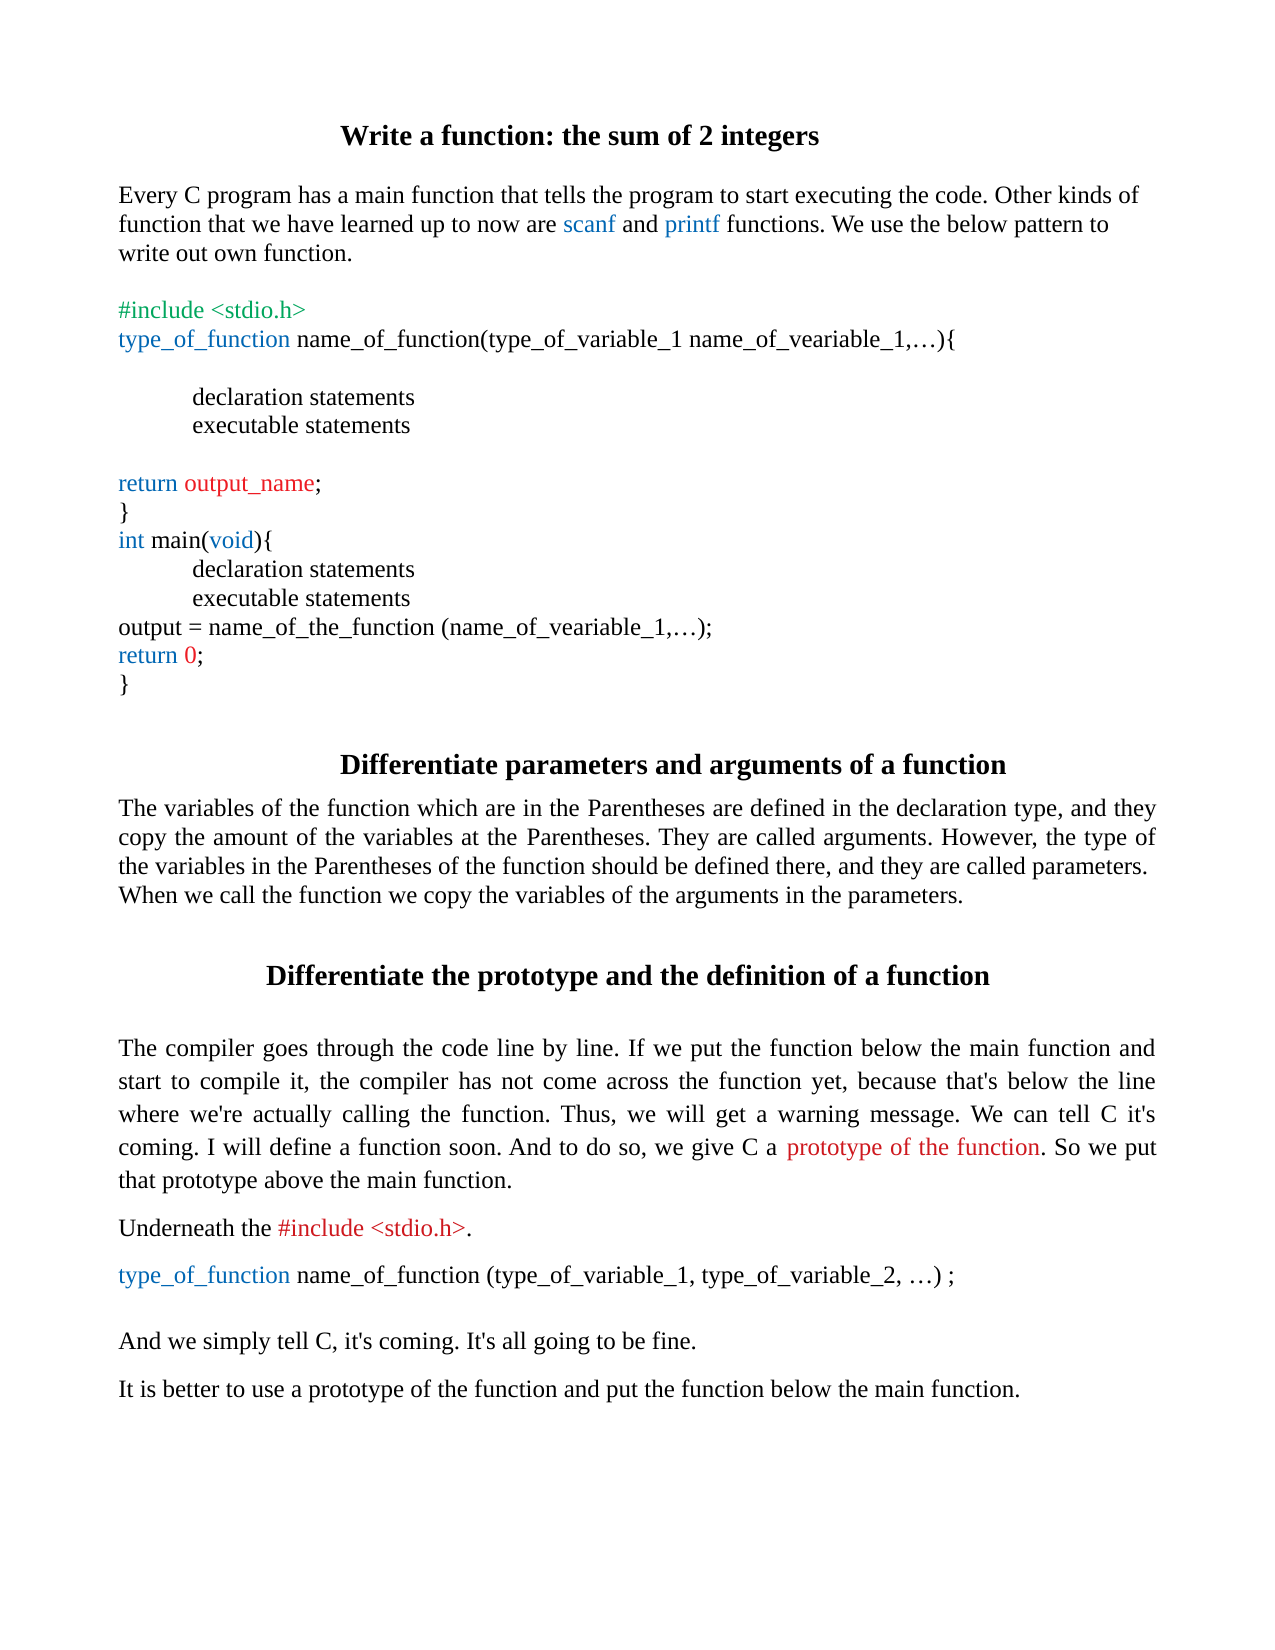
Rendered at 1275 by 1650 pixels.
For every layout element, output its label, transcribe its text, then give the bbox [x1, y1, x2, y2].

text Every C program has a main function that tells the program to start executing the code. Other kinds of function that we have learned up to now are scanf and printf functions. We use the below pattern to write out own function. [118, 180, 1157, 267]
text } [118, 669, 1157, 698]
text The compiler goes through the code line by line. If we put the function below the main function and start to compile it, the compiler has not come across the function yet, because that's below the line where we're actually calling the function. Thus, we will get a warning message. We can tell C it's coming. I will define a function soon. And to do so, we give C a prototype of the function. So we put that prototype above the main function. [118, 1033, 1157, 1194]
text type_of_function name_of_function (type_of_variable_1, type_of_variable_2, …) ; [118, 1260, 1157, 1289]
subtitle Differentiate parameters and arguments of a function [340, 747, 1157, 781]
text executable statements [118, 583, 1157, 612]
text executable statements [118, 410, 1157, 439]
text It is better to use a prototype of the function and put the function below the main function. [118, 1374, 1157, 1403]
text int main(void){ [118, 525, 1157, 554]
text return output_name; [118, 468, 1157, 497]
text output = name_of_the_function (name_of_veariable_1,…); [118, 612, 1157, 640]
text } [118, 497, 1157, 525]
text declaration statements [118, 554, 1157, 583]
text The variables of the function which are in the Parentheses are defined in the declaration type, and they copy the amount of the variables at the Parentheses. They are called arguments. However, the type of the variables in the Parentheses of the function should be defined there, and they are called parameters. [118, 793, 1157, 880]
subtitle Differentiate the prototype and the definition of a function [266, 958, 1157, 992]
text declaration statements [118, 382, 1157, 410]
text #include <stdio.h> [118, 295, 1157, 324]
text Write a function: the sum of 2 integers [340, 118, 1157, 152]
text return 0; [118, 640, 1157, 669]
text type_of_function name_of_function(type_of_variable_1 name_of_veariable_1,…){ [118, 324, 1157, 353]
text And we simply tell C, it's coming. It's all going to be fine. [118, 1326, 1157, 1355]
text Underneath the #include <stdio.h>. [118, 1213, 1157, 1241]
text When we call the function we copy the variables of the arguments in the parameters. [118, 880, 1157, 908]
